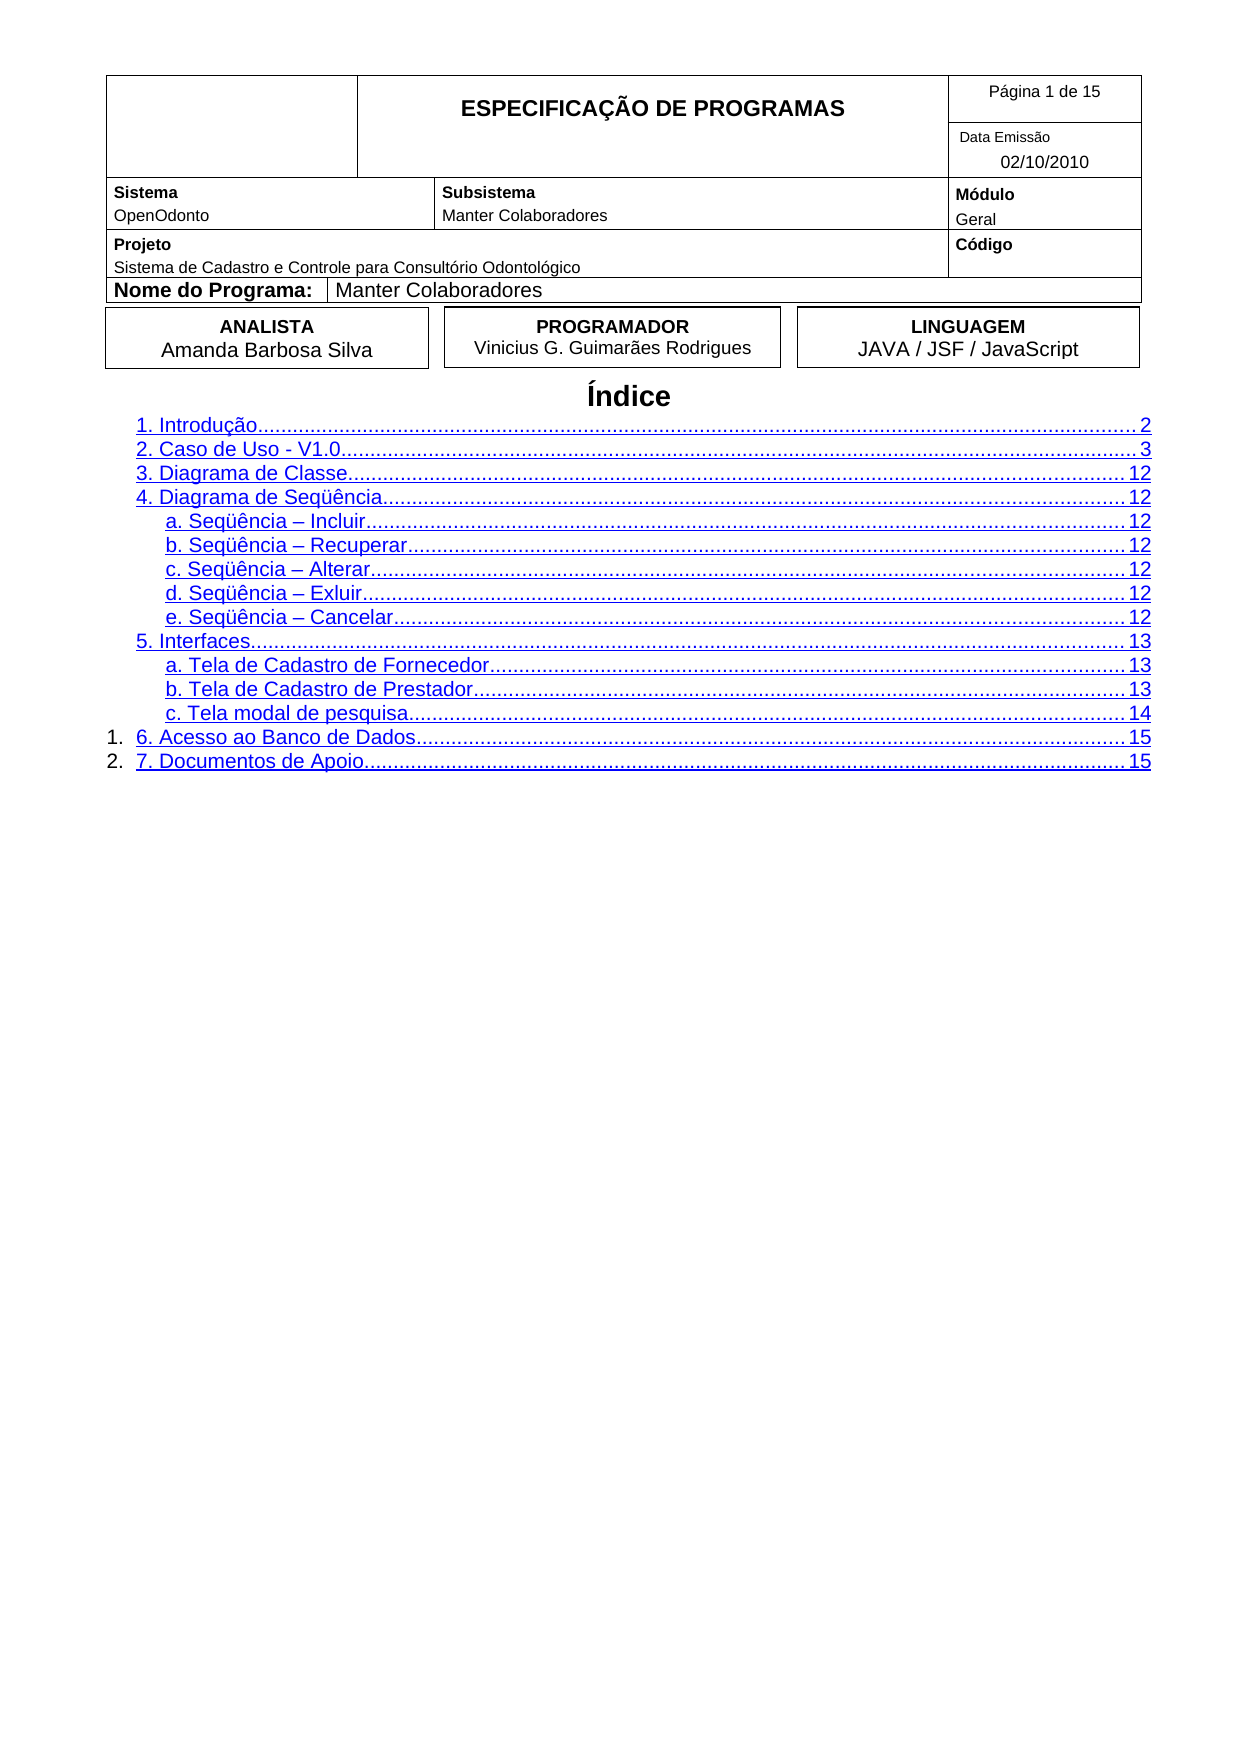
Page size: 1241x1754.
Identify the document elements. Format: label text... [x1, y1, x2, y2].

list b. Tela de Cadastro de Prestador 13 [136, 677, 1151, 701]
list 5. Interfaces 13 [106, 629, 1151, 653]
list 3. Diagrama de Classe 12 [106, 461, 1151, 485]
list 1. Introdução 2 [106, 413, 1151, 437]
list a. Seqüência – Incluir 12 [136, 509, 1151, 533]
list c. Tela modal de pesquisa 14 [136, 701, 1151, 724]
list 6. Acesso ao Banco de Dados 15 [106, 724, 1151, 748]
list 7. Documentos de Apoio 15 [106, 748, 1151, 772]
subtitle Índice [106, 379, 1151, 413]
list 4. Diagrama de Seqüência 12 [106, 485, 1151, 509]
list c. Seqüência – Alterar 12 [136, 557, 1151, 581]
list d. Seqüência – Exluir 12 [136, 581, 1151, 605]
list a. Tela de Cadastro de Fornecedor 13 [136, 653, 1151, 677]
list b. Seqüência – Recuperar 12 [136, 533, 1151, 557]
list e. Seqüência – Cancelar 12 [136, 605, 1151, 629]
list 2. Caso de Uso - V1.0 3 [106, 437, 1151, 461]
